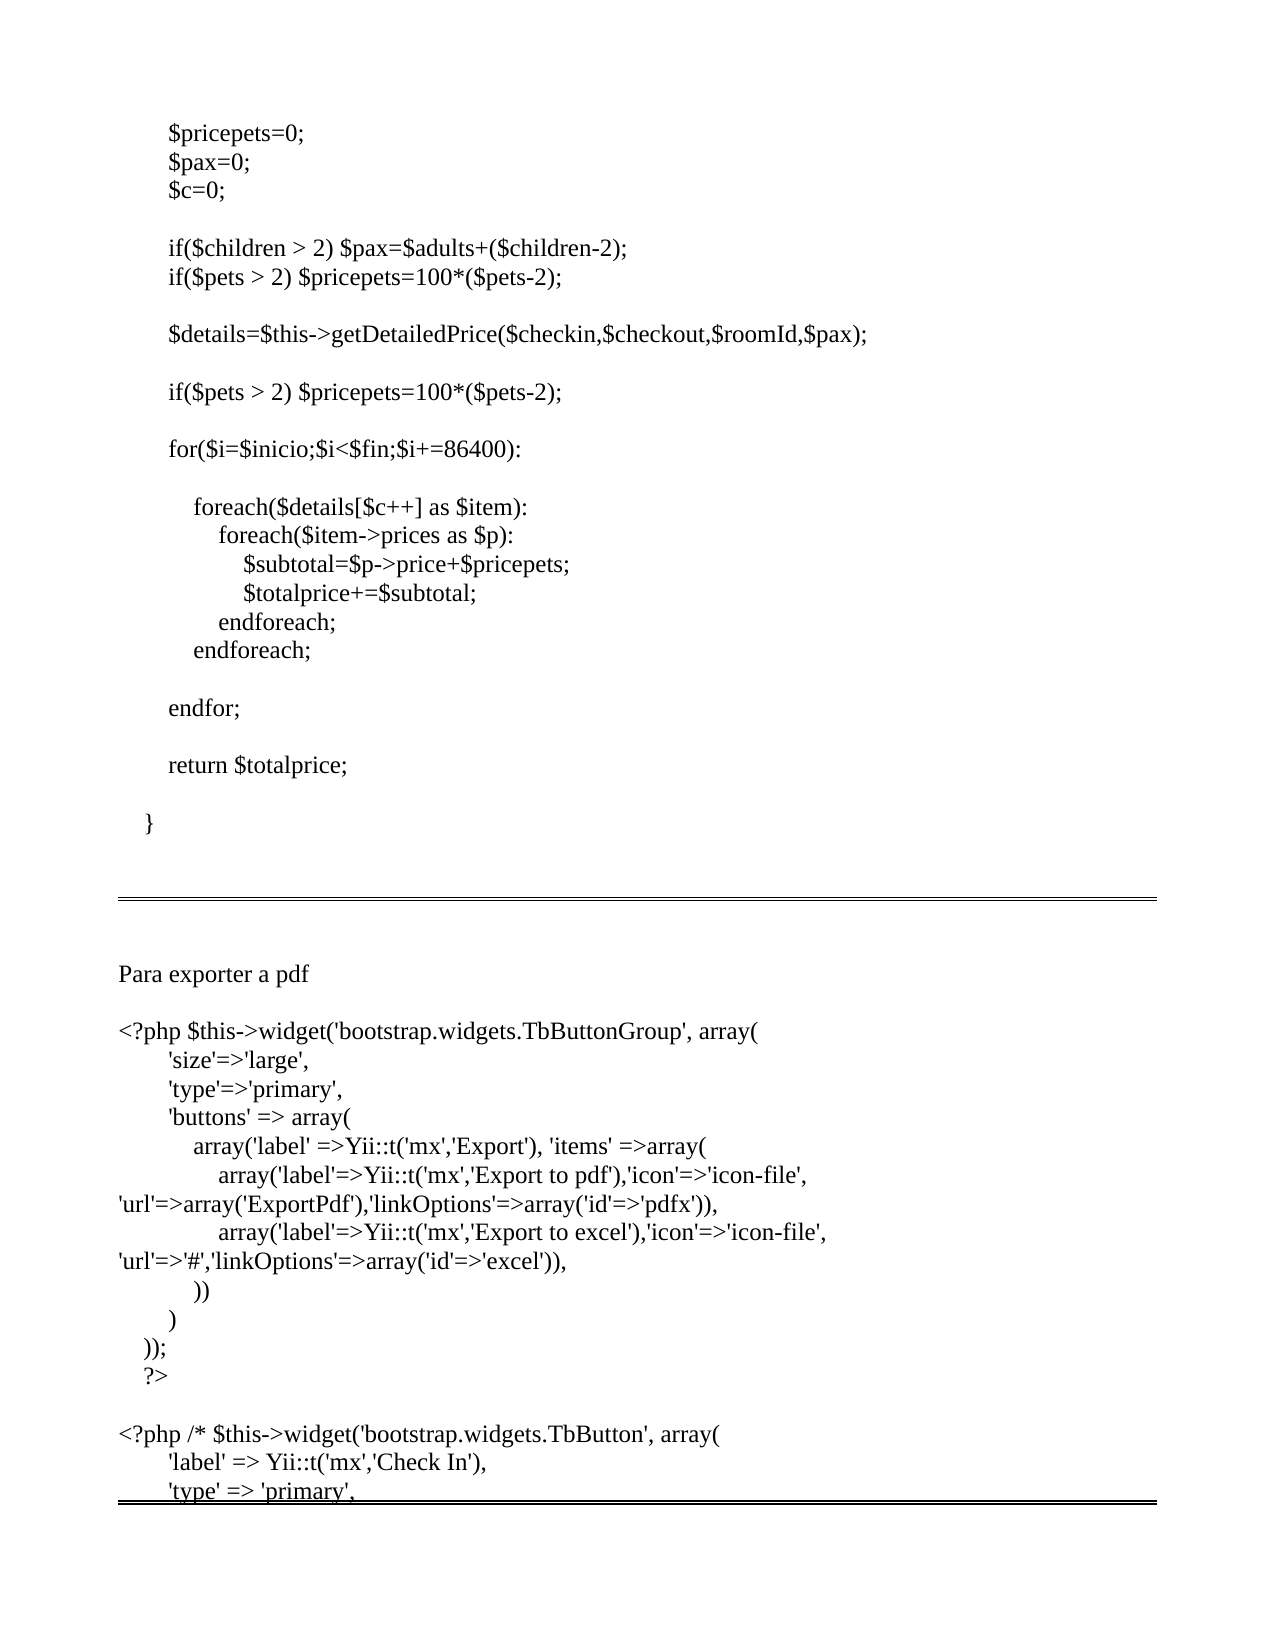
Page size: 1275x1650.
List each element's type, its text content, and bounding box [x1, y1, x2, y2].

text $totalprice+=$subtotal; [118, 578, 1157, 607]
text endforeach; [118, 636, 1157, 664]
text if($children > 2) $pax=$adults+($children-2); [118, 233, 1157, 262]
text } [118, 808, 1157, 837]
text for($i=$inicio;$i<$fin;$i+=86400): [118, 434, 1157, 463]
text $subtotal=$p->price+$pricepets; [118, 549, 1157, 578]
text $details=$this->getDetailedPrice($checkin,$checkout,$roomId,$pax); [118, 319, 1157, 348]
text 'size'=>'large', [118, 1045, 1157, 1074]
text )); [118, 1332, 1157, 1361]
text if($pets > 2) $pricepets=100*($pets-2); [118, 262, 1157, 291]
text array('label'=>Yii::t('mx','Export to pdf'),'icon'=>'icon-file', 'url'=>array('ExportPdf'),'linkOptions'=>array('id'=>'pdfx')), [118, 1160, 1157, 1217]
text array('label'=>Yii::t('mx','Export to excel'),'icon'=>'icon-file', 'url'=>'#','linkOptions'=>array('id'=>'excel')), [118, 1217, 1157, 1275]
text array('label' =>Yii::t('mx','Export'), 'items' =>array( [118, 1131, 1157, 1160]
text $pricepets=0; [118, 118, 1157, 147]
text <?php $this->widget('bootstrap.widgets.TbButtonGroup', array( [118, 1016, 1157, 1045]
text 'type' => 'primary', [118, 1476, 1157, 1500]
text foreach($details[$c++] as $item): [118, 492, 1157, 521]
text 'buttons' => array( [118, 1102, 1157, 1131]
text if($pets > 2) $pricepets=100*($pets-2); [118, 377, 1157, 406]
text $c=0; [118, 176, 1157, 204]
text ) [118, 1304, 1157, 1332]
text return $totalprice; [118, 751, 1157, 779]
text ?> [118, 1361, 1157, 1390]
text 'label' => Yii::t('mx','Check In'), [118, 1447, 1157, 1476]
text Para exporter a pdf [118, 959, 1157, 987]
text endforeach; [118, 607, 1157, 636]
text endfor; [118, 693, 1157, 722]
text 'type'=>'primary', [118, 1074, 1157, 1102]
text foreach($item->prices as $p): [118, 521, 1157, 549]
text $pax=0; [118, 147, 1157, 176]
text )) [118, 1275, 1157, 1304]
text <?php /* $this->widget('bootstrap.widgets.TbButton', array( [118, 1419, 1157, 1447]
